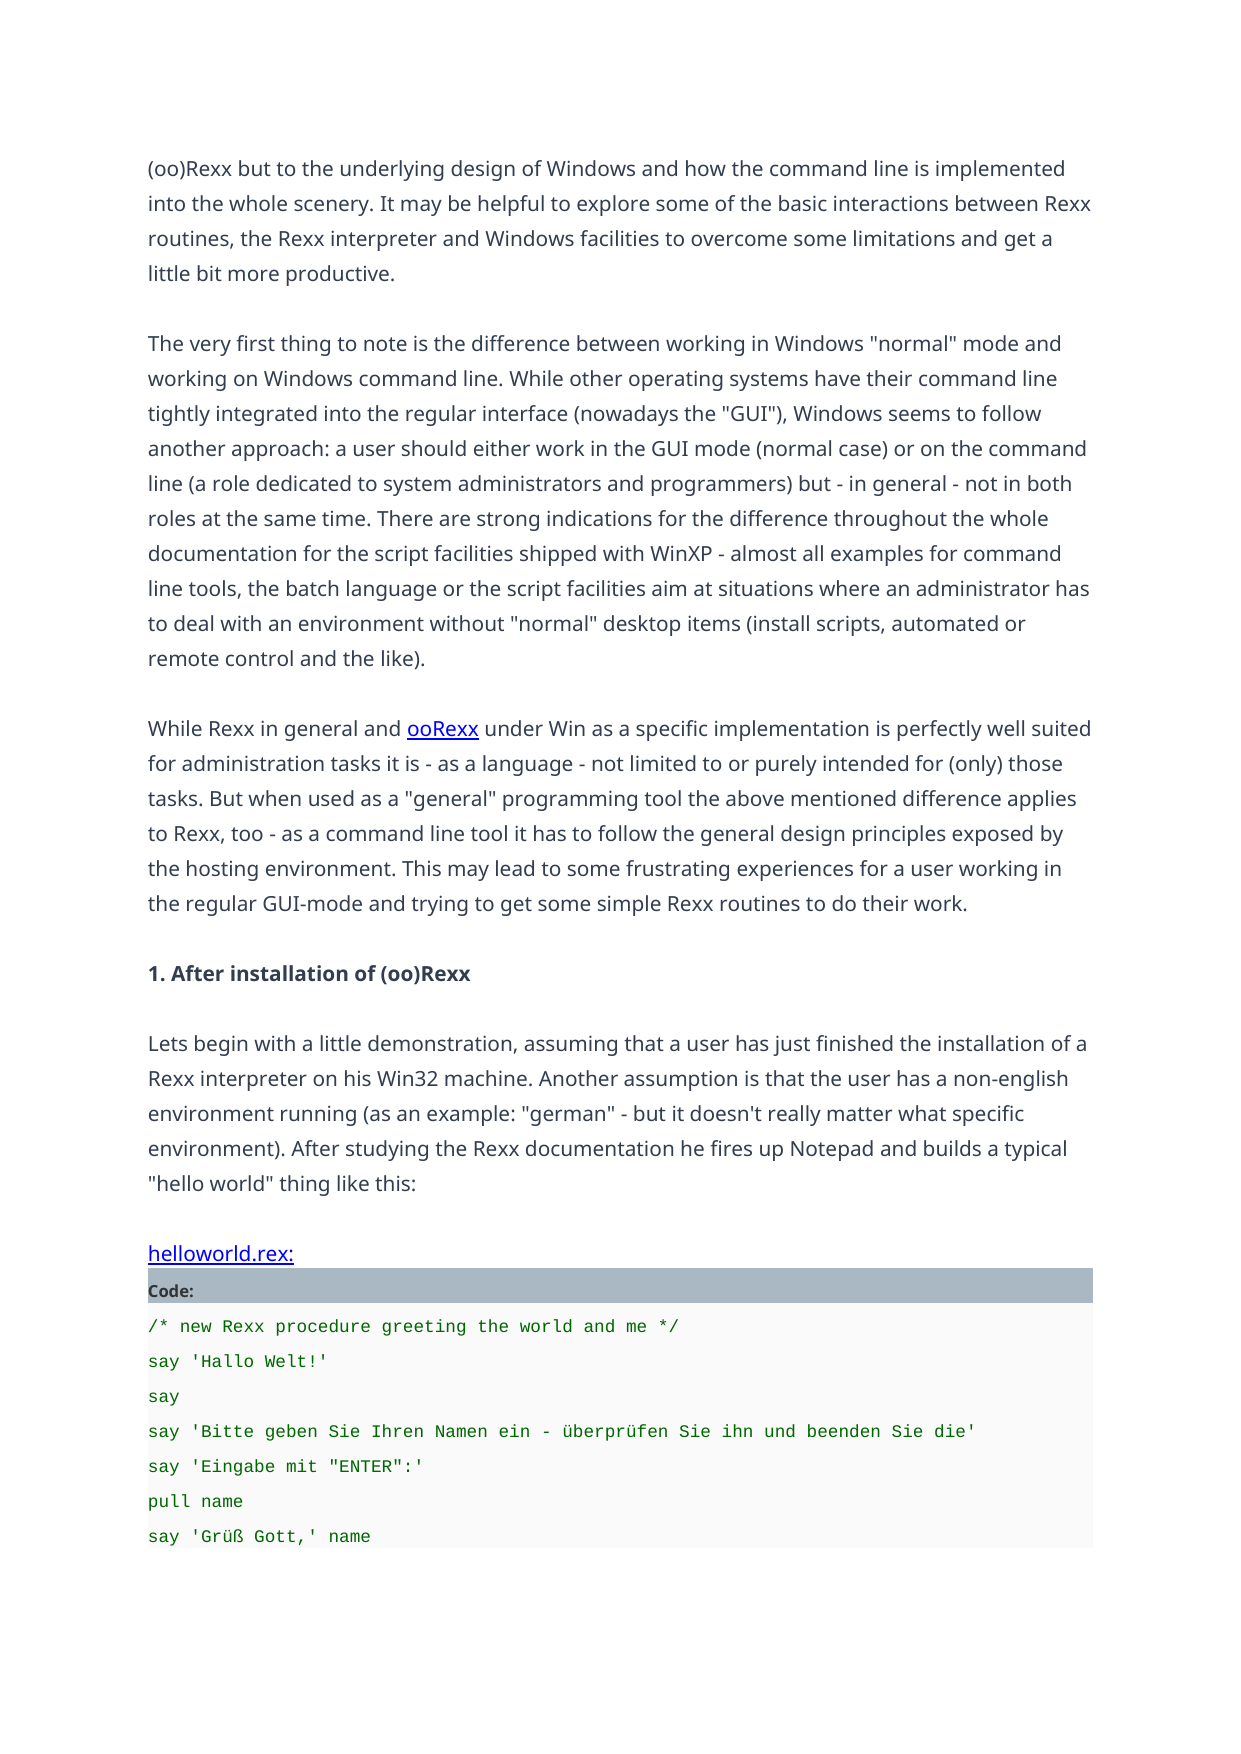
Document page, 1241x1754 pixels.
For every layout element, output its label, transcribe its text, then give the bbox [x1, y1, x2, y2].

text /* new Rexx procedure greeting the world and me */ say 'Hallo Welt!' say say 'Bitte geben Sie Ihren Namen ein - überprüfen Sie ihn und beenden Sie die' say 'Eingabe mit "ENTER":' pull name say 'Grüß Gott,' name [148, 1303, 1093, 1548]
text Code: [148, 1268, 1093, 1303]
text (oo)Rexx but to the underlying design of Windows and how the command line is implemented into the whole scenery. It may be helpful to explore some of the basic interactions between Rexx routines, the Rexx interpreter and Windows facilities to overcome some limitations and get a little bit more productive. The very first thing to note is the difference between working in Windows "normal" mode and working on Windows command line. While other operating systems have their command line tightly integrated into the regular interface (nowadays the "GUI"), Windows seems to follow another approach: a user should either work in the GUI mode (normal case) or on the command line (a role dedicated to system administrators and programmers) but - in general - not in both roles at the same time. There are strong indications for the difference throughout the whole documentation for the script facilities shipped with WinXP - almost all examples for command line tools, the batch language or the script facilities aim at situations where an administrator has to deal with an environment without "normal" desktop items (install scripts, automated or remote control and the like). While Rexx in general and ooRexx under Win as a specific implementation is perfectly well suited for administration tasks it is - as a language - not limited to or purely intended for (only) those tasks. But when used as a "general" programming tool the above mentioned difference applies to Rexx, too - as a command line tool it has to follow the general design principles exposed by the hosting environment. This may lead to some frustrating experiences for a user working in the regular GUI-mode and trying to get some simple Rexx routines to do their work. 1. After installation of (oo)Rexx Lets begin with a little demonstration, assuming that a user has just finished the installation of a Rexx interpreter on his Win32 machine. Another assumption is that the user has a non-english environment running (as an example: "german" - but it doesn't really matter what specific environment). After studying the Rexx documentation he fires up Notepad and builds a typical "hello world" thing like this: helloworld.rex: [148, 148, 1093, 1268]
